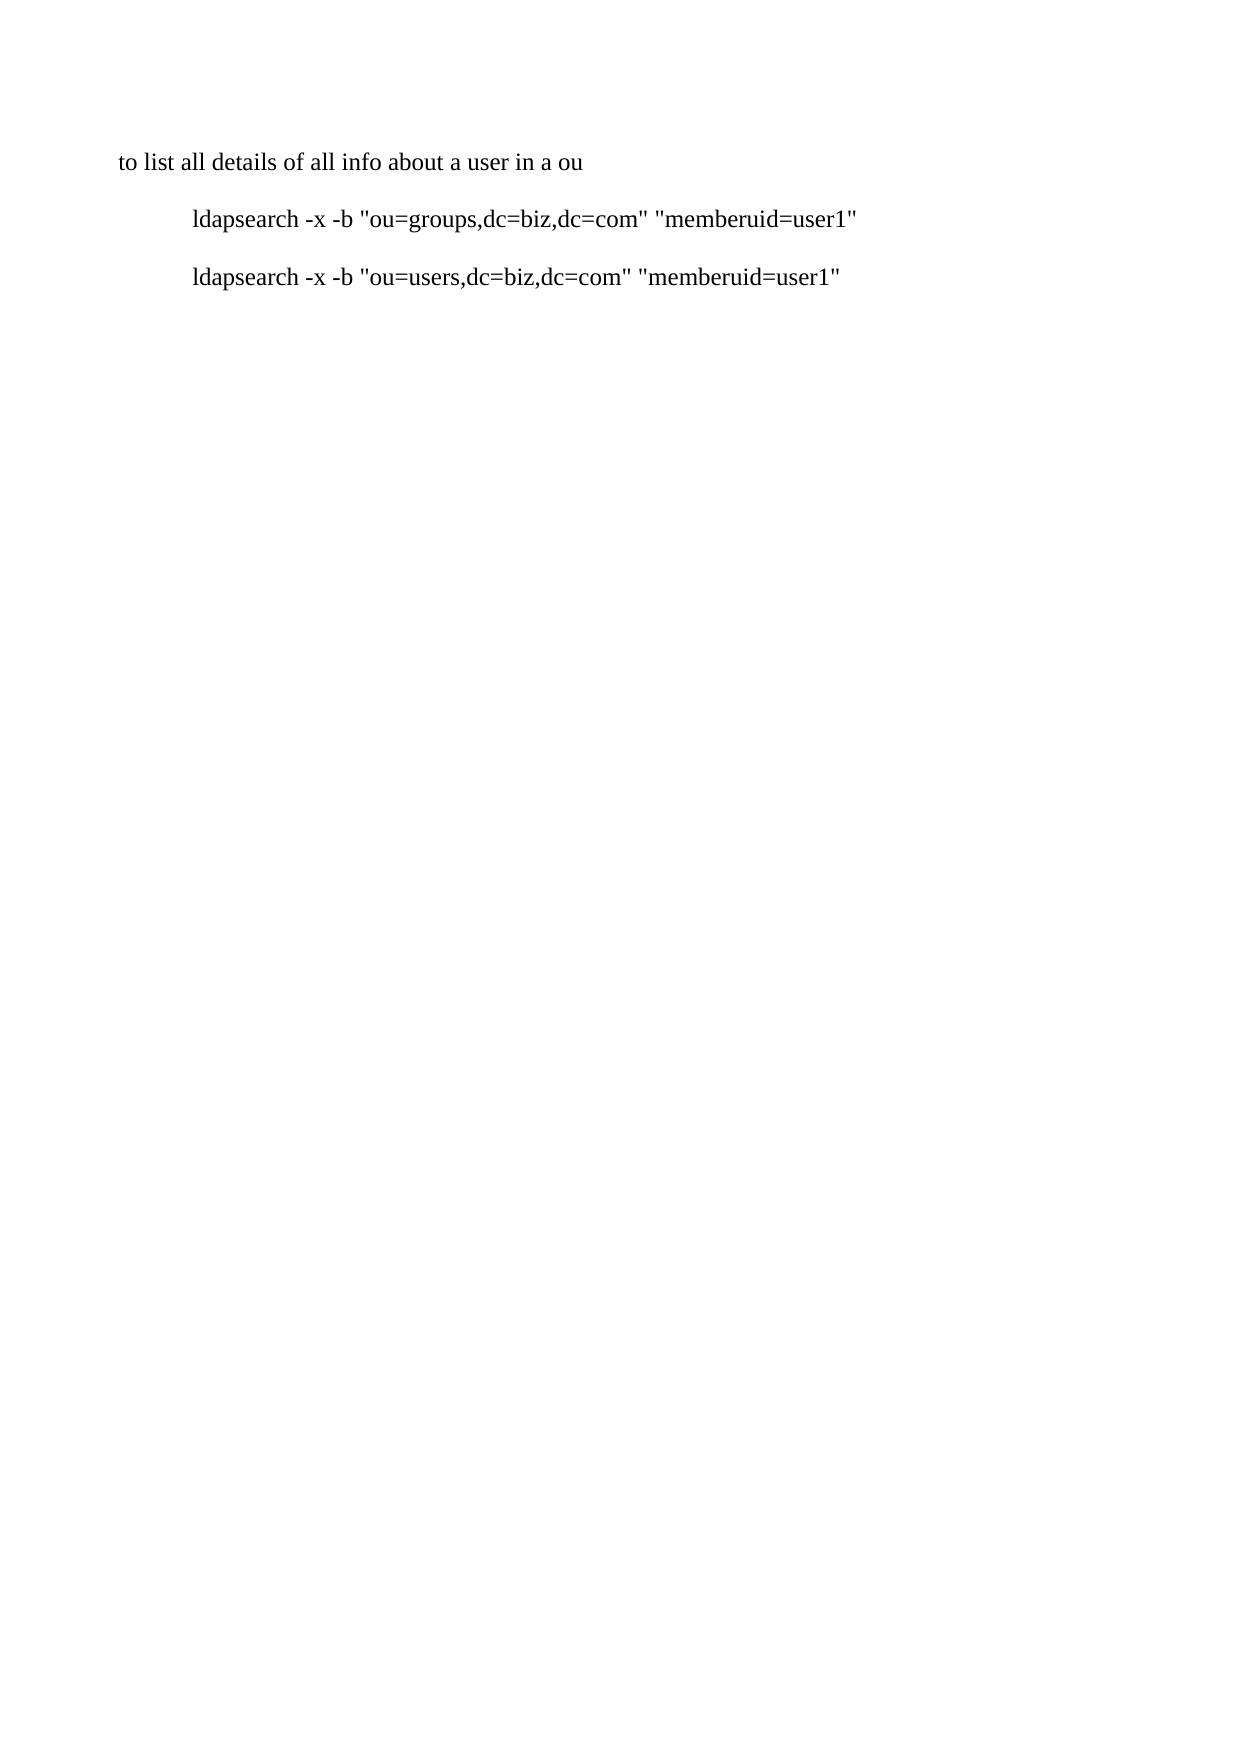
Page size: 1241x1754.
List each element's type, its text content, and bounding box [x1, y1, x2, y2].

text ldapsearch -x -b "ou=users,dc=biz,dc=com" "memberuid=user1" [118, 262, 1122, 291]
text to list all details of all info about a user in a ou [118, 147, 1122, 176]
text ldapsearch -x -b "ou=groups,dc=biz,dc=com" "memberuid=user1" [118, 204, 1122, 233]
